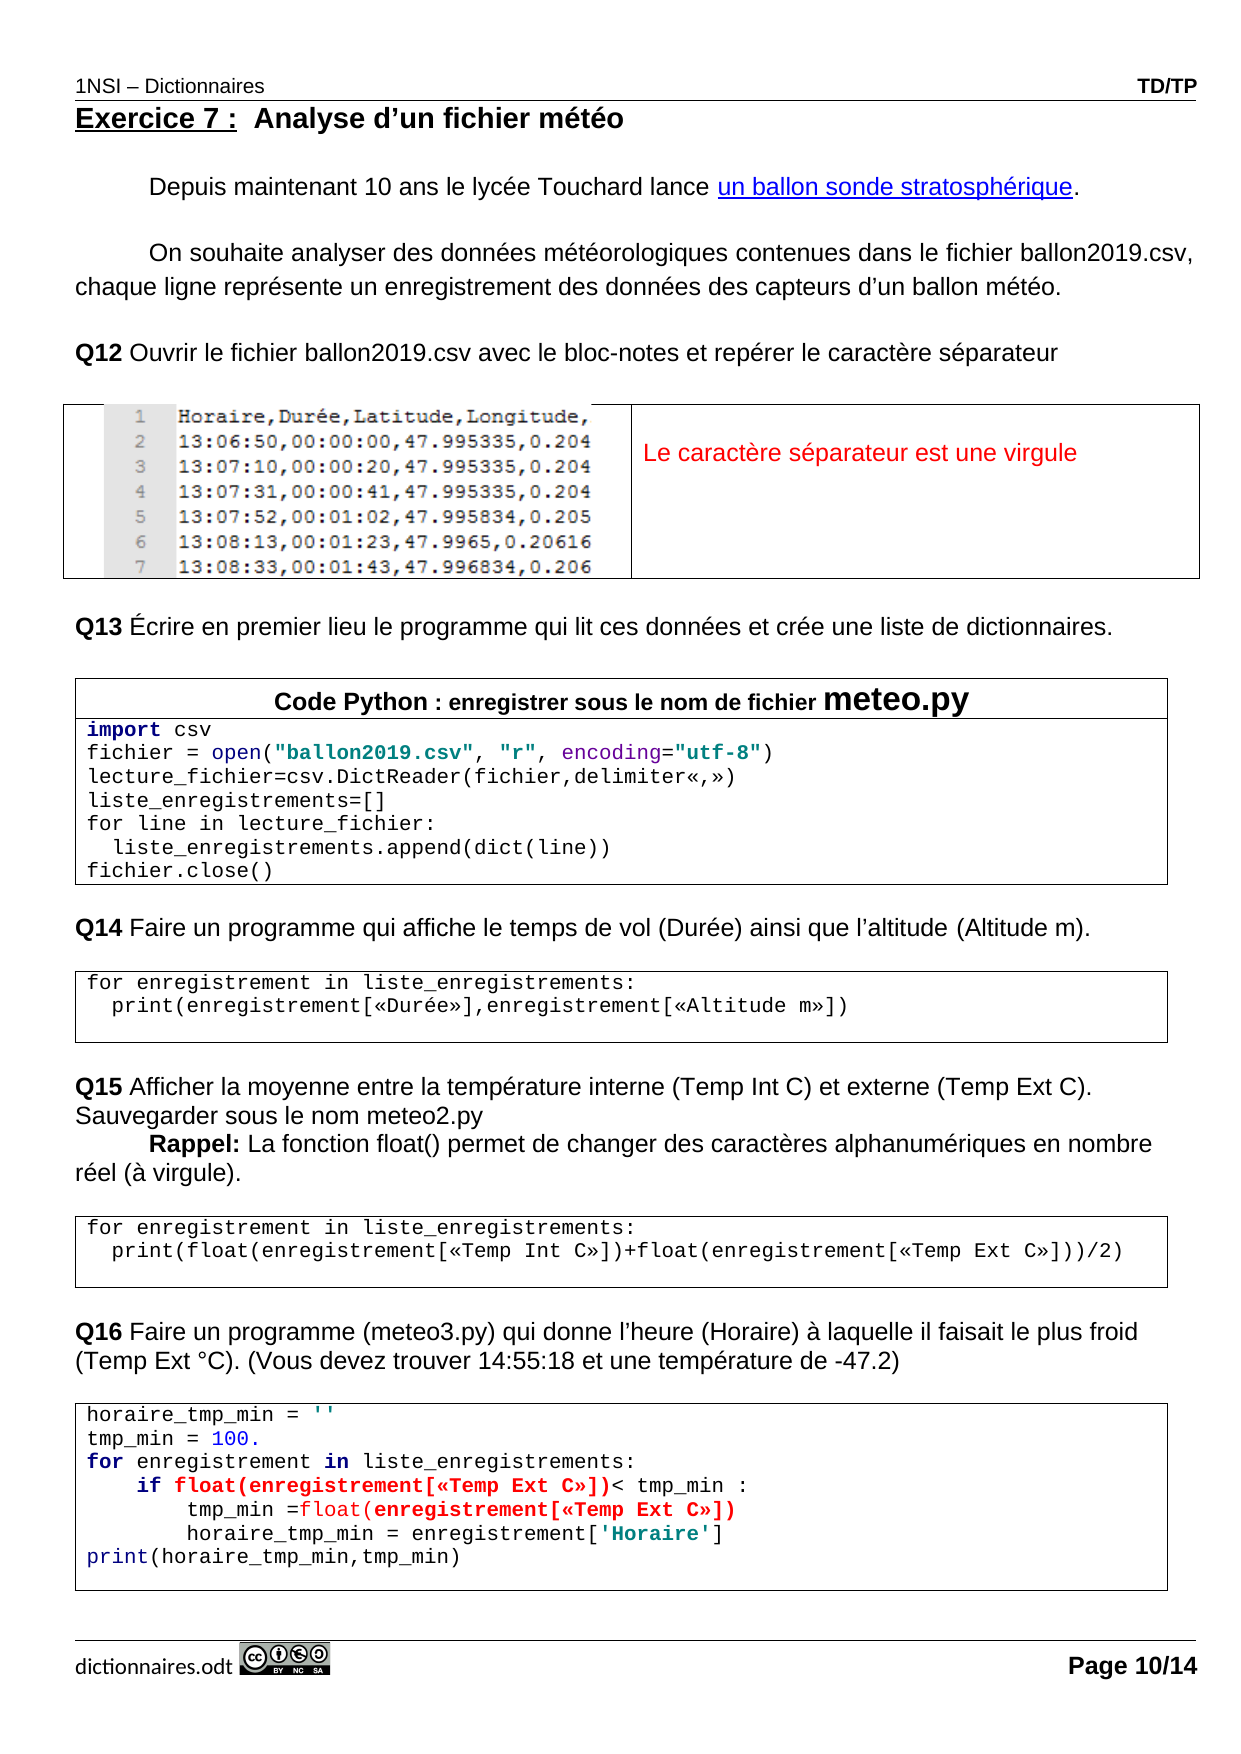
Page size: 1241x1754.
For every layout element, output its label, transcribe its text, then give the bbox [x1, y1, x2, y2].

table_header [592, 405, 631, 578]
picture [103, 404, 592, 578]
text Q14 Faire un programme qui affiche le temps de vol (Durée) ainsi que l’altitude (Altitude m). [75, 913, 1196, 942]
text Q12 Ouvrir le fichier ballon2019.csv avec le bloc-notes et repérer le caractère séparateur [75, 337, 1196, 366]
text On souhaite analyser des données météorologiques contenues dans le fichier ballon2019.csv, chaque ligne représente un enregistrement des données des capteurs d’un ballon météo. [75, 238, 1196, 300]
text Depuis maintenant 10 ans le lycée Touchard lance un ballon sonde stratosphérique. [75, 172, 1196, 201]
text Exercice 7 : Analyse d’un fichier météo [75, 101, 1196, 134]
table_header for enregistrement in liste_enregistrements: print(float(enregistrement[«Temp Int C»])+float(enregistrement[«Temp Ext C»]))/2) [76, 1217, 1167, 1287]
table_header horaire_tmp_min = '' tmp_min = 100. for enregistrement in liste_enregistrements: if float(enregistrement[«Temp Ext C»])< tmp_min : tmp_min =float(enregistrement[«Temp Ext C»]) horaire_tmp_min = enregistrement['Horaire'] print(horaire_tmp_min,tmp_min) [76, 1404, 1167, 1590]
picture [239, 1642, 331, 1675]
text Q16 Faire un programme (meteo3.py) qui donne l’heure (Horaire) à laquelle il faisait le plus froid (Temp Ext °C). (Vous devez trouver 14:55:18 et une température de -47.2) [75, 1317, 1196, 1374]
text Rappel: La fonction float() permet de changer des caractères alphanumériques en nombre réel (à virgule). [75, 1129, 1196, 1187]
table_header for enregistrement in liste_enregistrements: print(enregistrement[«Durée»],enregistrement[«Altitude m»]) [76, 972, 1167, 1042]
table_header Code Python : enregistrer sous le nom de fichier meteo.py [76, 679, 1167, 718]
text Q13 Écrire en premier lieu le programme qui lit ces données et crée une liste de dictionnaires. [75, 612, 1196, 641]
table_header Le caractère séparateur est une virgule [632, 405, 1199, 578]
text Q15 Afficher la moyenne entre la température interne (Temp Int C) et externe (Temp Ext C). Sauvegarder sous le nom meteo2.py [75, 1072, 1196, 1129]
table_header [64, 405, 103, 578]
